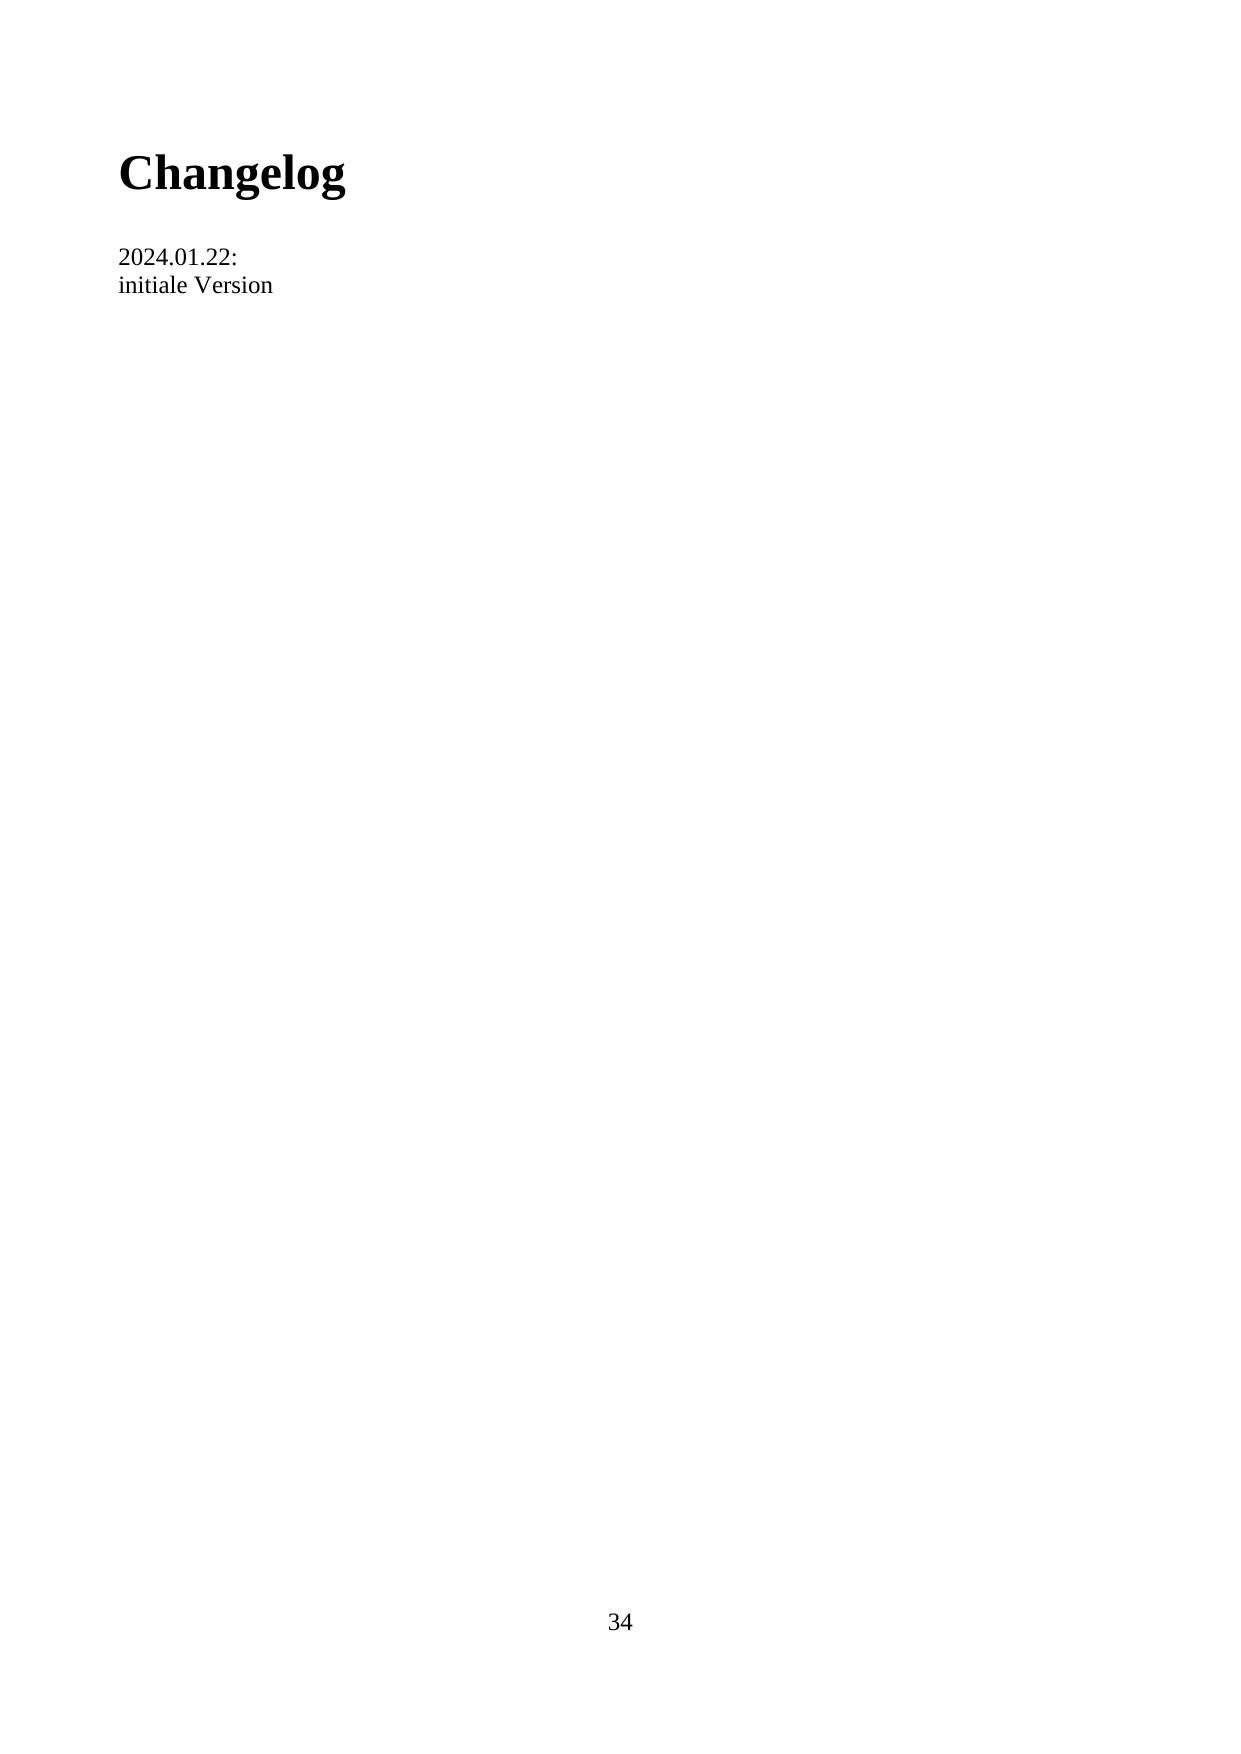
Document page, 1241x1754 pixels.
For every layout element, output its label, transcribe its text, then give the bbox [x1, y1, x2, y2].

text initiale Version [118, 271, 1122, 299]
text 2024.01.22: [118, 242, 1122, 271]
subtitle Changelog [118, 143, 1122, 201]
